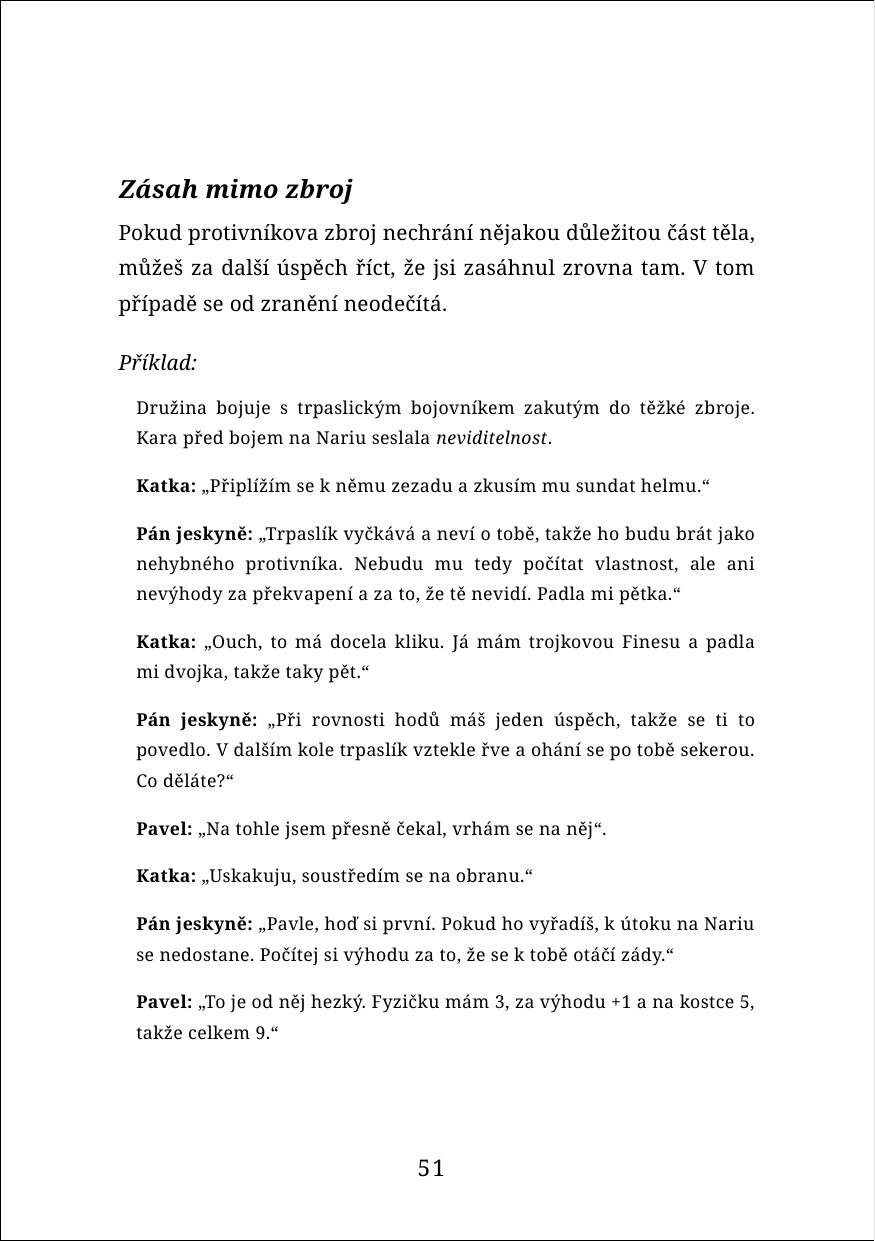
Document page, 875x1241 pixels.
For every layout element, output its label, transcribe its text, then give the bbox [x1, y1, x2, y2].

text Pavel: „To je od něj hezký. Fyzičku mám 3, za výhodu +1 a na kostce 5, takže celkem 9.“ [136, 990, 756, 1044]
text Pavel: „Na tohle jsem přesně čekal, vrhám se na něj“. [136, 816, 756, 840]
text Příklad: [118, 348, 756, 376]
text Katka: „Připlížím se k němu zezadu a zkusím mu sundat helmu.“ [136, 473, 756, 497]
text Družina bojuje s trpaslickým bojovníkem zakutým do těžké zbroje. Kara před bojem na Nariu seslala neviditelnost. [136, 395, 756, 449]
text Katka: „Ouch, to má docela kliku. Já mám trojkovou Finesu a padla mi dvojka, takže taky pět.“ [136, 629, 756, 684]
text Katka: „Uskakuju, soustředím se na obranu.“ [136, 864, 756, 888]
text Pán jeskyně: „Pavle, hoď si první. Pokud ho vyřadíš, k útoku na Nariu se nedostane. Počítej si výhodu za to, že se k tobě otáčí zády.“ [136, 912, 756, 966]
text Pán jeskyně: „Trpaslík vyčkává a neví o tobě, takže ho budu brát jako nehybného protivníka. Nebudu mu tedy počítat vlastnost, ale ani nevýhody za překvapení a za to, že tě nevidí. Padla mi pětka.“ [136, 521, 756, 606]
subtitle Zásah mimo zbroj [118, 172, 756, 206]
text Pokud protivníkova zbroj nechrání nějakou důležitou část těla, můžeš za další úspěch říct, že jsi zasáhnul zrovna tam. V tom případě se od zranění neodečítá. [118, 218, 756, 317]
text Pán jeskyně: „Při rovnosti hodů máš jeden úspěch, takže se ti to povedlo. V dalším kole trpaslík vztekle řve a ohání se po tobě sekerou. Co děláte?“ [136, 708, 756, 792]
